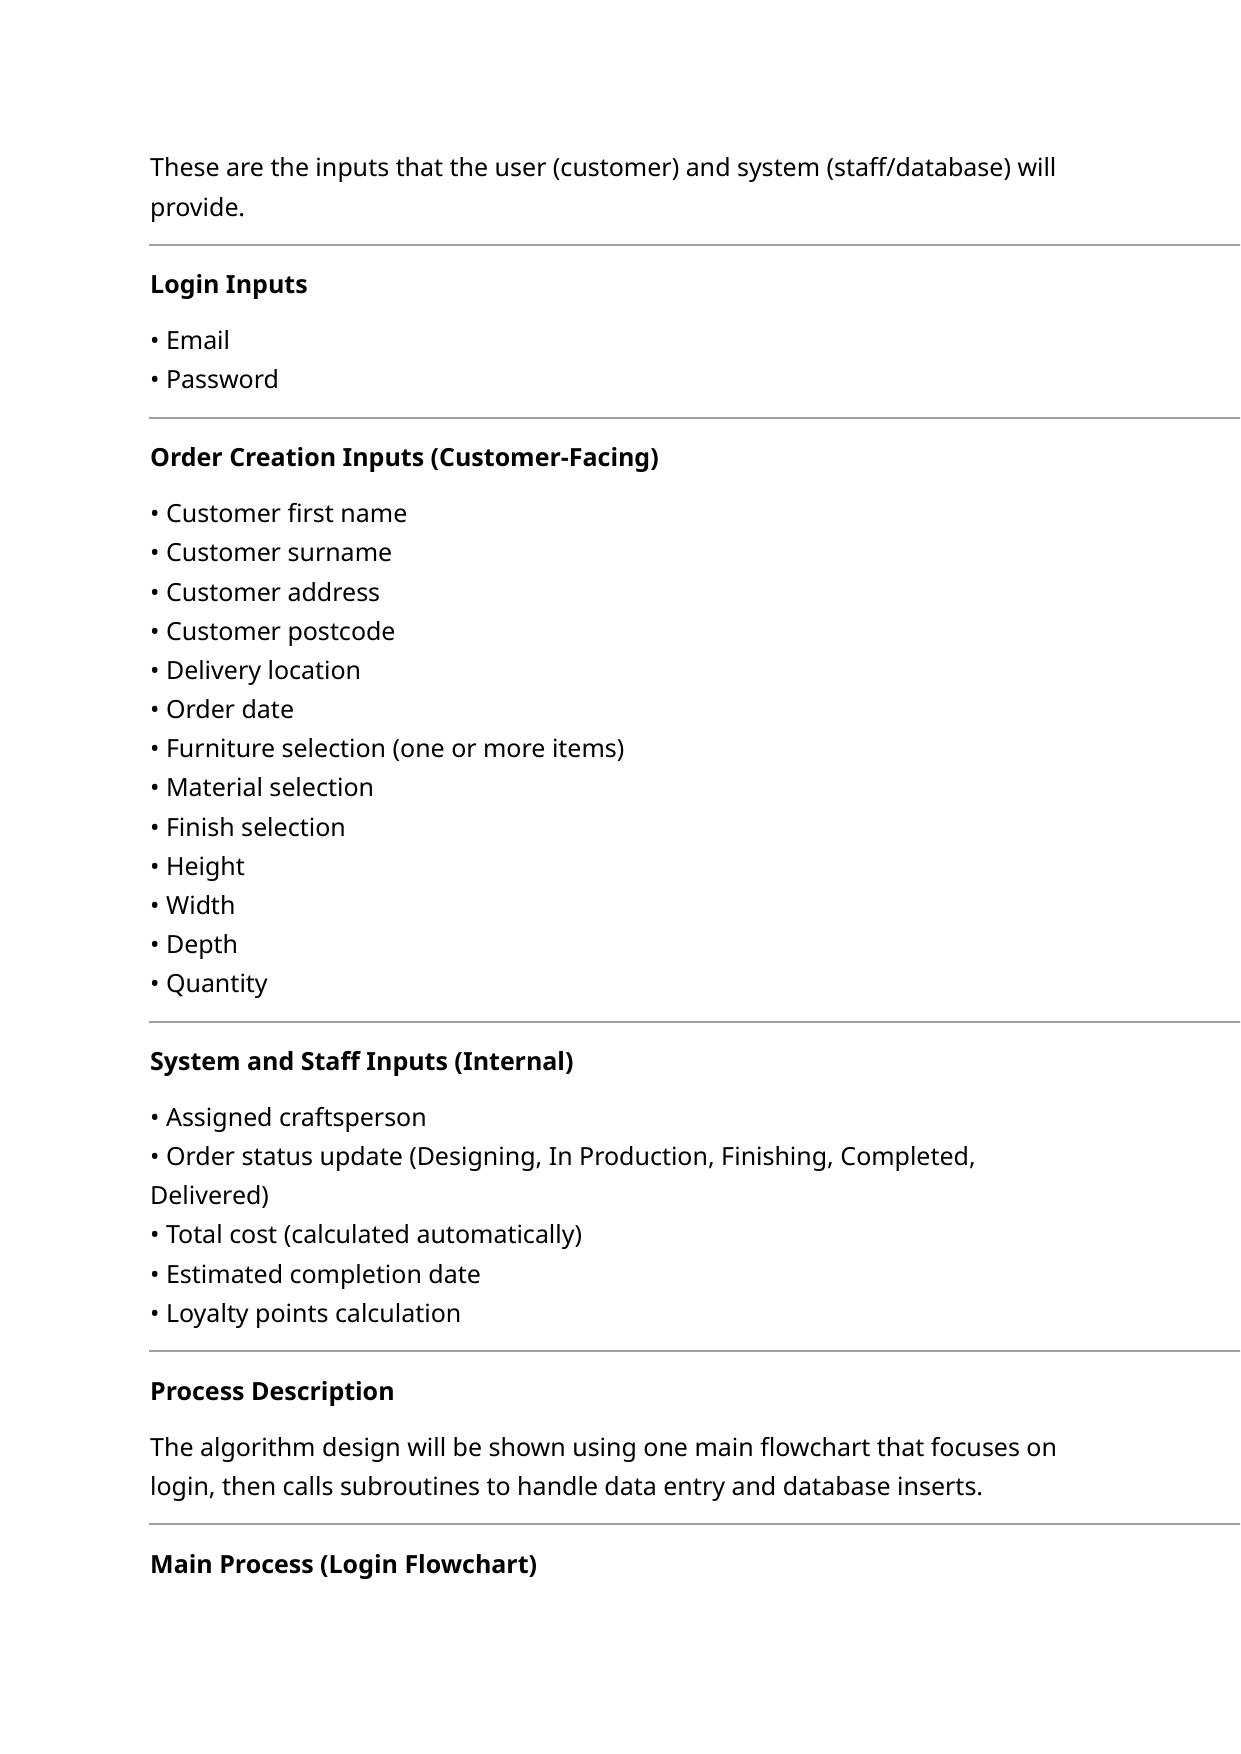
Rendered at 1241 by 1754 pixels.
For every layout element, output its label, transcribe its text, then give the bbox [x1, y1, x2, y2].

text The algorithm design will be shown using one main flowchart that focuses on login, then calls subroutines to handle data entry and database inserts. [150, 1429, 1090, 1502]
text These are the inputs that the user (customer) and system (staff/database) will provide. [150, 150, 1090, 223]
text System and Staff Inputs (Internal) [150, 1044, 1090, 1078]
text Process Description [150, 1373, 1090, 1407]
text Order Creation Inputs (Customer-Facing) [150, 440, 1090, 474]
text Main Process (Login Flowchart) [150, 1546, 1090, 1580]
text • Email • Password [150, 323, 1090, 396]
text • Customer first name • Customer surname • Customer address • Customer postcode • Delivery location • Order date • Furniture selection (one or more items) • Material selection • Finish selection • Height • Width • Depth • Quantity [150, 496, 1090, 1000]
text • Assigned craftsperson • Order status update (Designing, In Production, Finishing, Completed, Delivered) • Total cost (calculated automatically) • Estimated completion date • Loyalty points calculation [150, 1099, 1090, 1329]
text Login Inputs [150, 267, 1090, 301]
